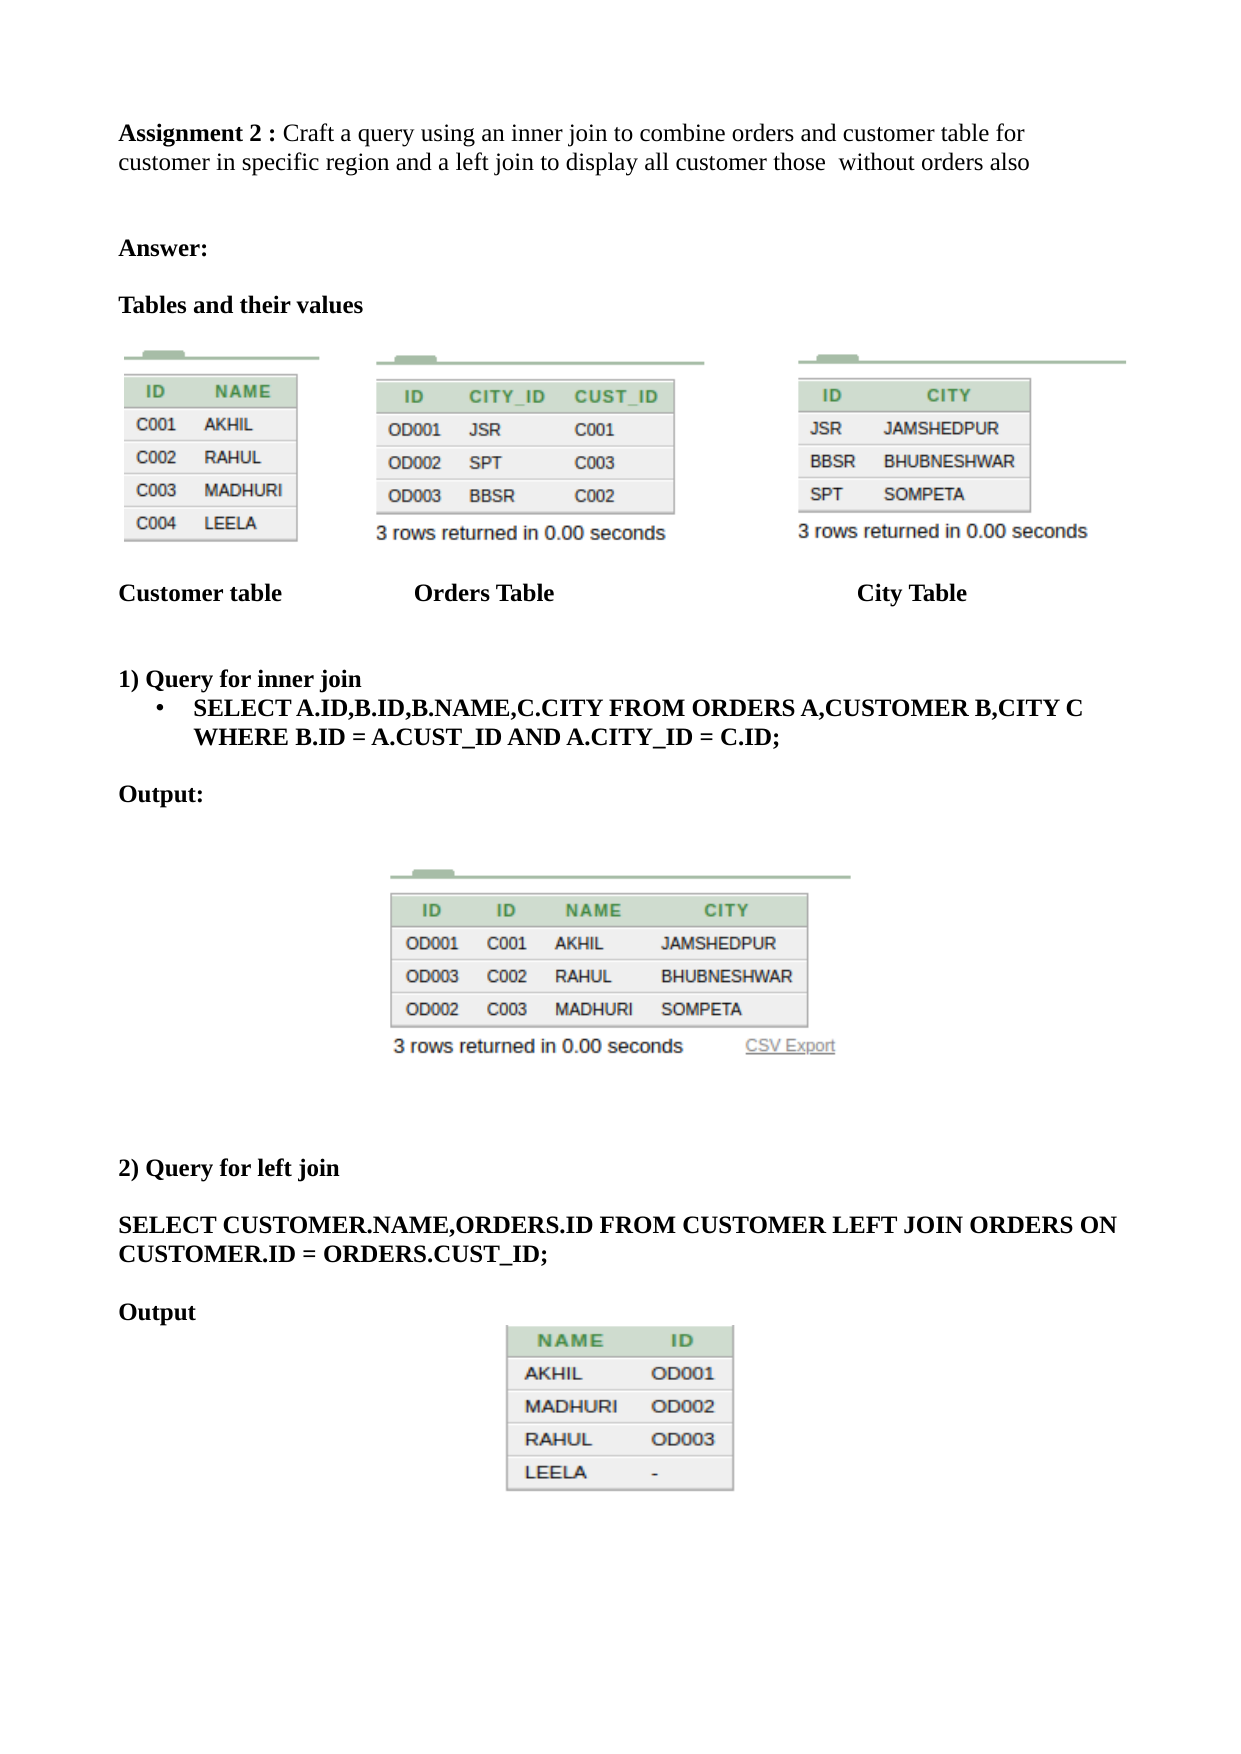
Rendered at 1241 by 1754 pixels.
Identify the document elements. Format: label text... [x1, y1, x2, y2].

text 1) Query for inner join [118, 664, 1122, 693]
text Assignment 2 : Craft a query using an inner join to combine orders and customer table for customer in specific region and a left join to display all customer those without orders also [118, 118, 1122, 176]
text Output: [118, 779, 1122, 808]
text Output [118, 1297, 1122, 1326]
picture [376, 351, 705, 559]
text 2) Query for left join [118, 1153, 1122, 1182]
text SELECT CUSTOMER.NAME,ORDERS.ID FROM CUSTOMER LEFT JOIN ORDERS ON CUSTOMER.ID = ORDERS.CUST_ID; [118, 1211, 1122, 1268]
text Customer table Orders Table City Table [118, 578, 1122, 607]
picture [499, 1325, 742, 1496]
picture [124, 346, 320, 553]
picture [798, 350, 1127, 557]
text Tables and their values [118, 291, 1122, 319]
text Answer: [118, 233, 1122, 262]
list SELECT A.ID,B.ID,B.NAME,C.CITY FROM ORDERS A,CUSTOMER B,CITY C WHERE B.ID = A.CUST_ID AND A.CITY_ID = C.ID; [156, 693, 1122, 751]
picture [389, 865, 851, 1072]
